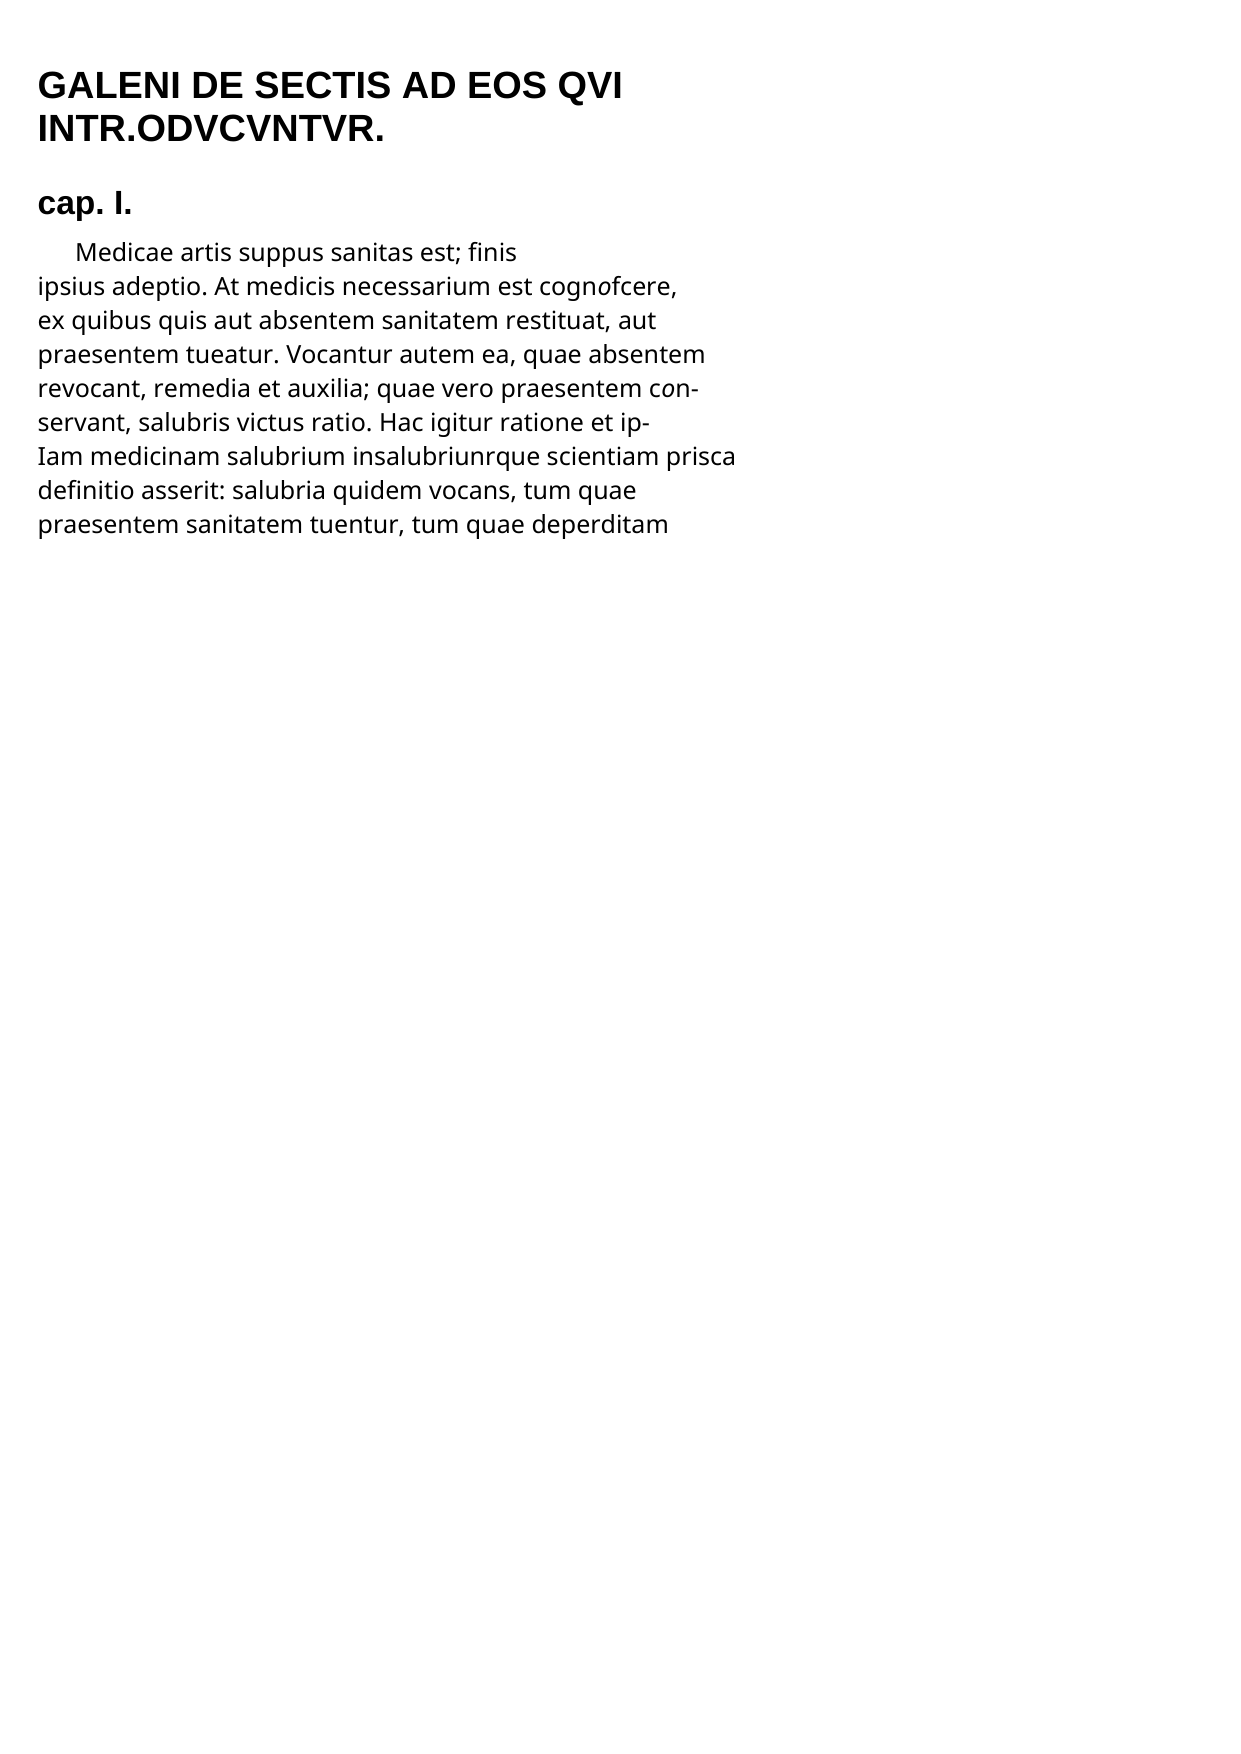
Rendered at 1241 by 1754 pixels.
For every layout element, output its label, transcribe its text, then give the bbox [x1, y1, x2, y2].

text Medicae artis suppus sanitas est; finis ipsius adeptio. At medicis necessarium est cognofcere, ex quibus quis aut absentem sanitatem restituat, aut praesentem tueatur. Vocantur autem ea, quae absentem revocant, remedia et auxilia; quae vero praesentem con- servant, salubris victus ratio. Hac igitur ratione et ip- Iam medicinam salubrium insalubriunrque scientiam prisca definitio asserit: salubria quidem vocans, tum quae praesentem sanitatem tuentur, tum quae deperditam [37, 234, 1203, 541]
subtitle GALENI DE SECTIS AD EOS QVI INTR.ODVCVNTVR. [37, 62, 1203, 150]
subtitle cap. I. [37, 183, 1203, 222]
